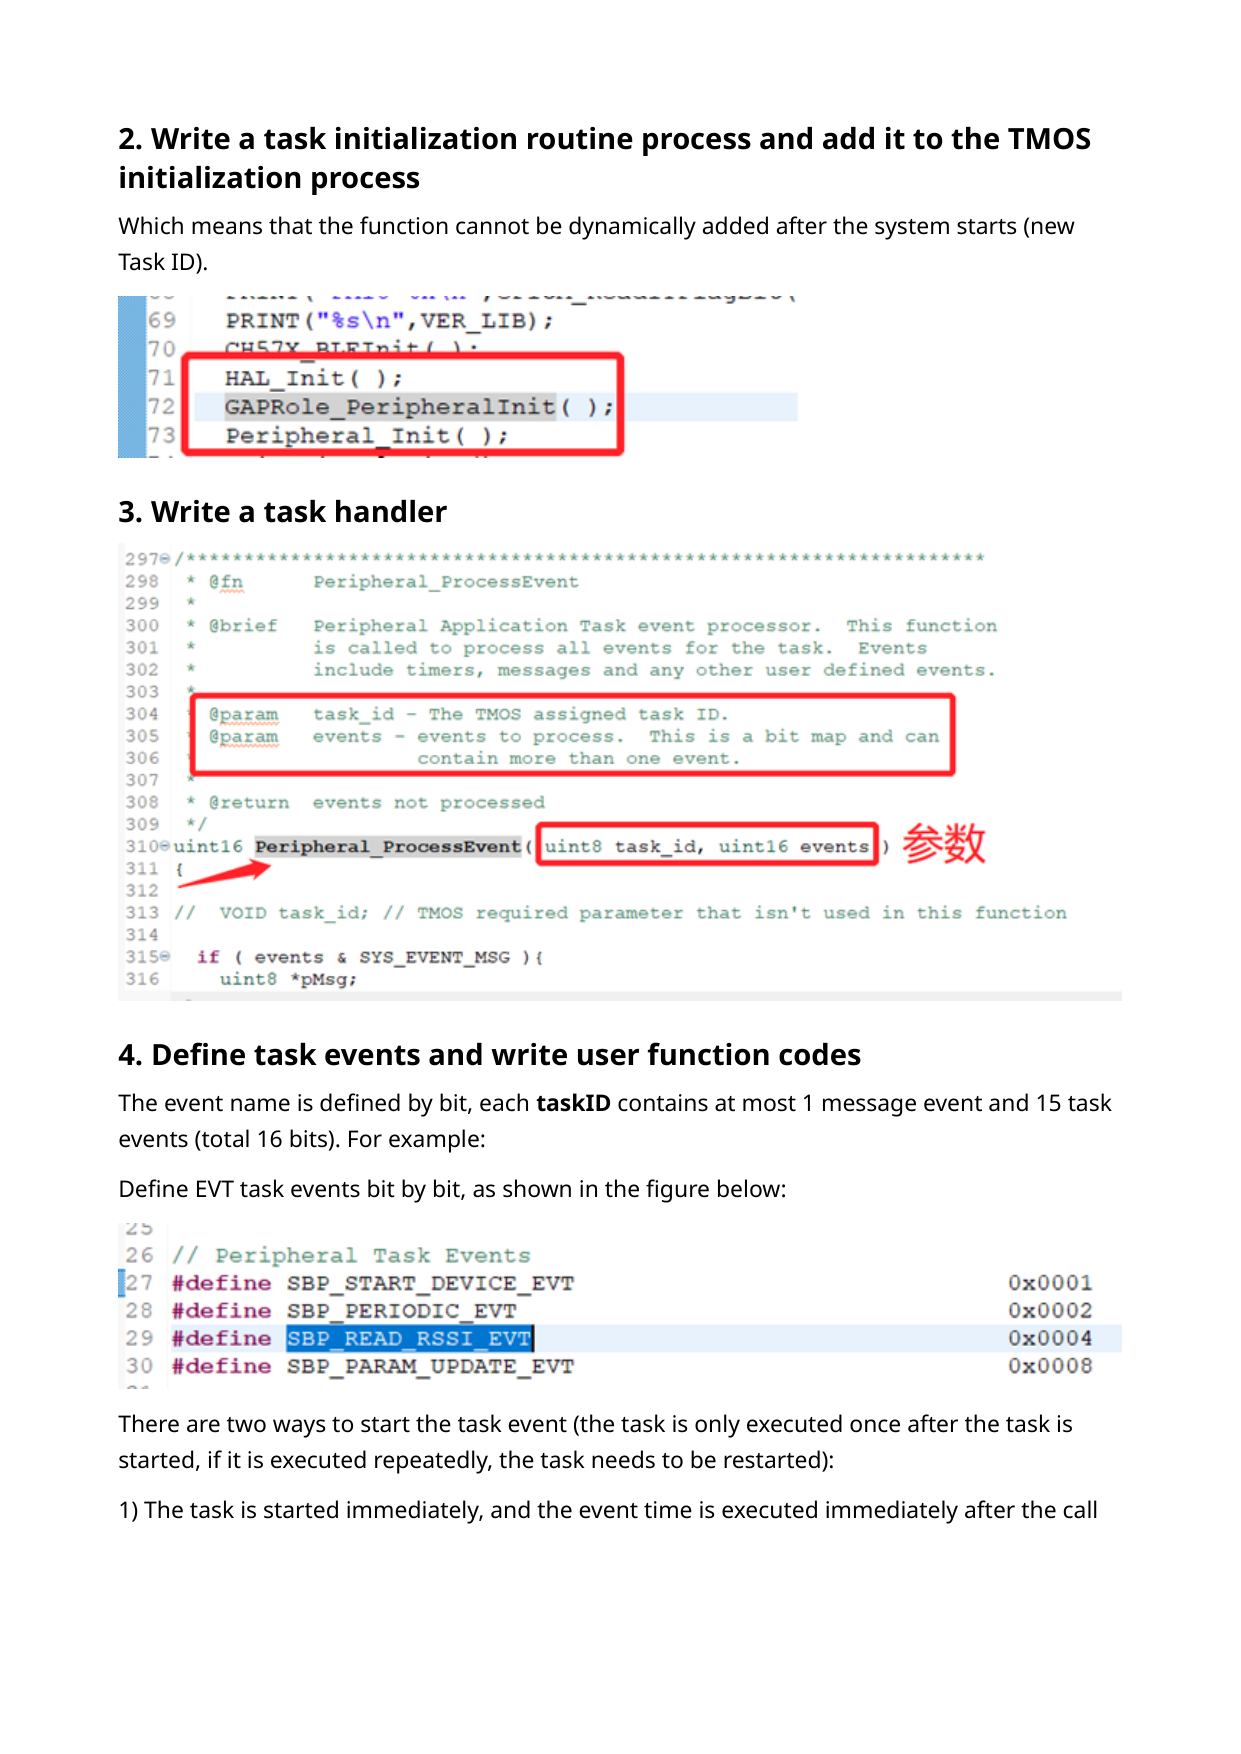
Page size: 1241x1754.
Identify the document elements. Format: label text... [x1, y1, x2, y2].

text Which means that the function cannot be dynamically added after the system starts (new Task ID). [118, 210, 1122, 277]
picture [118, 543, 1123, 1001]
text Define EVT task events bit by bit, as shown in the figure below: [118, 1173, 1122, 1204]
subtitle 4. Define task events and write user function codes [118, 1034, 1122, 1074]
subtitle 3. Write a task handler [118, 491, 1122, 531]
picture [118, 296, 798, 458]
text 1) The task is started immediately, and the event time is executed immediately after the call [118, 1494, 1122, 1525]
picture [118, 1223, 1123, 1389]
subtitle 2. Write a task initialization routine process and add it to the TMOS initialization process [118, 118, 1122, 197]
text The event name is defined by bit, each taskID contains at most 1 message event and 15 task events (total 16 bits). For example: [118, 1087, 1122, 1154]
text There are two ways to start the task event (the task is only executed once after the task is started, if it is executed repeatedly, the task needs to be restarted): [118, 1408, 1122, 1475]
